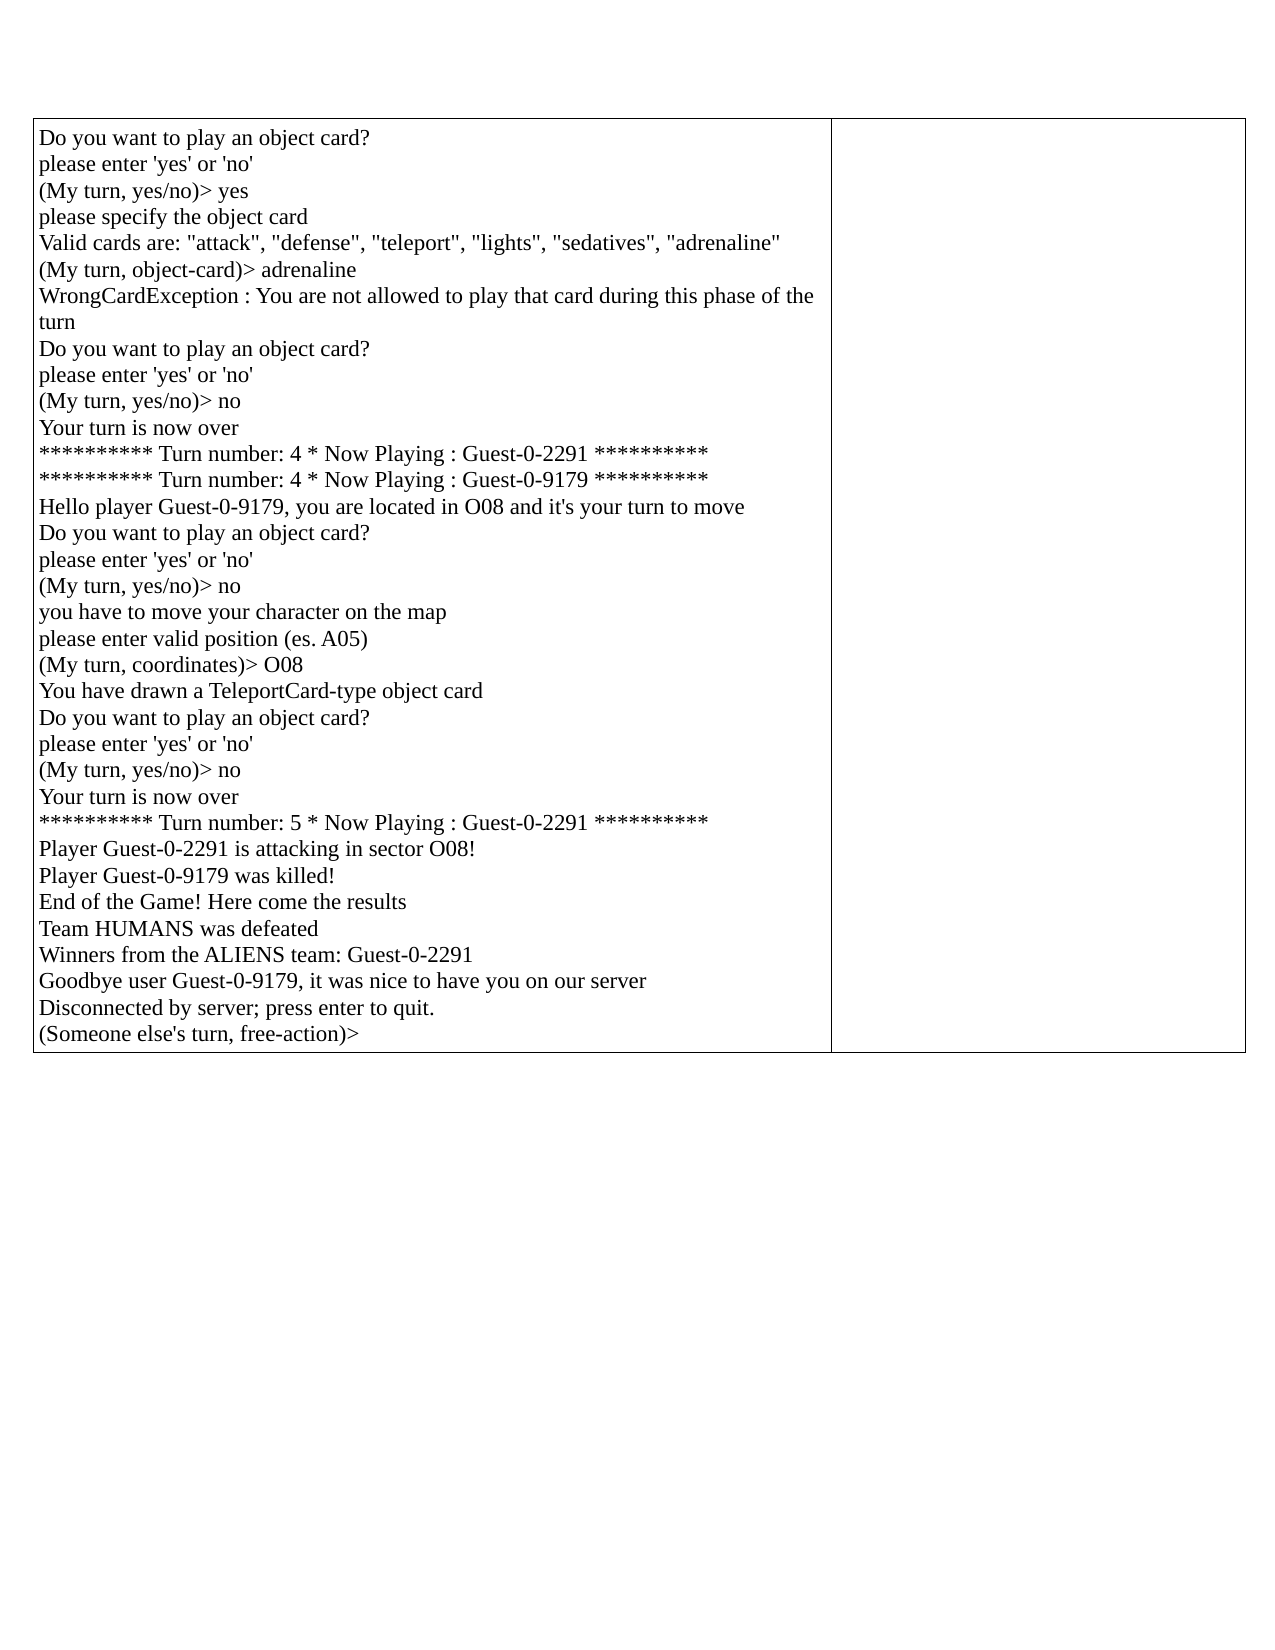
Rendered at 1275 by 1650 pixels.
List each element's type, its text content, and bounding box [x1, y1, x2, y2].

table_cell Do you want to play an object card? please enter 'yes' or 'no' (My turn, yes/no)> yes please specify the object card Valid cards are: "attack", "defense", "teleport", "lights", "sedatives", "adrenaline" (My turn, object-card)> adrenaline WrongCardException : You are not allowed to play that card during this phase of the turn Do you want to play an object card? please enter 'yes' or 'no' (My turn, yes/no)> no Your turn is now over ********** Turn number: 4 * Now Playing : Guest-0-2291 ********** ********** Turn number: 4 * Now Playing : Guest-0-9179 ********** Hello player Guest-0-9179, you are located in O08 and it's your turn to move Do you want to play an object card? please enter 'yes' or 'no' (My turn, yes/no)> no you have to move your character on the map please enter valid position (es. A05) (My turn, coordinates)> O08 You have drawn a TeleportCard-type object card Do you want to play an object card? please enter 'yes' or 'no' (My turn, yes/no)> no Your turn is now over ********** Turn number: 5 * Now Playing : Guest-0-2291 ********** Player Guest-0-2291 is attacking in sector O08! Player Guest-0-9179 was killed! End of the Game! Here come the results Team HUMANS was defeated Winners from the ALIENS team: Guest-0-2291 Goodbye user Guest-0-9179, it was nice to have you on our server Disconnected by server; press enter to quit. (Someone else's turn, free-action)> [34, 119, 831, 1052]
table_cell [832, 119, 1245, 1052]
